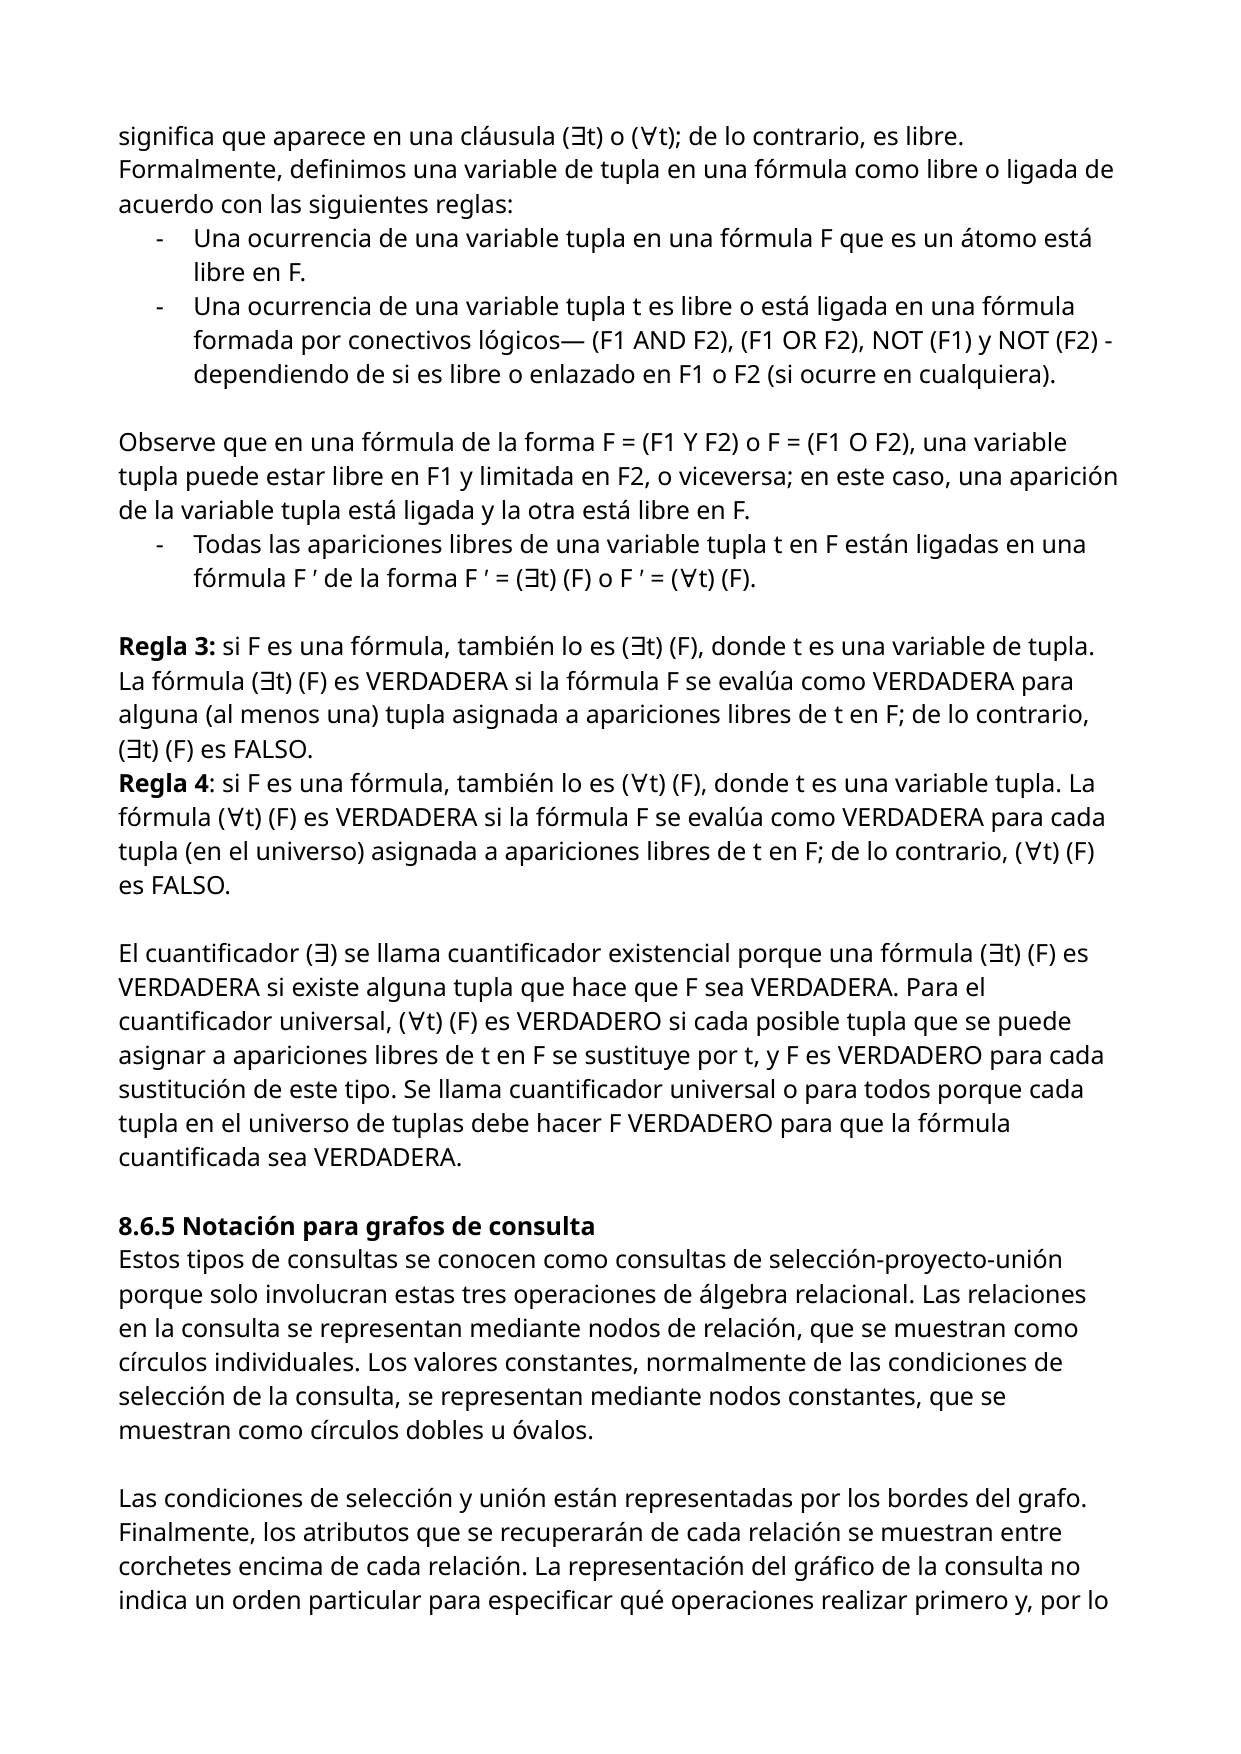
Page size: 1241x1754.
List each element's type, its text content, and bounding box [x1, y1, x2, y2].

list Una ocurrencia de una variable tupla t es libre o está ligada en una fórmula formada por conectivos lógicos— (F1 AND F2), (F1 OR F2), NOT (F1) y NOT (F2) - dependiendo de si es libre o enlazado en F1 o F2 (si ocurre en cualquiera). [156, 288, 1122, 391]
text Las condiciones de selección y unión están representadas por los bordes del grafo. Finalmente, los atributos que se recuperarán de cada relación se muestran entre corchetes encima de cada relación. La representación del gráfico de la consulta no indica un orden particular para especificar qué operaciones realizar primero y, por lo [118, 1481, 1122, 1617]
text Estos tipos de consultas se conocen como consultas de selección-proyecto-unión porque solo involucran estas tres operaciones de álgebra relacional. Las relaciones en la consulta se representan mediante nodos de relación, que se muestran como círculos individuales. Los valores constantes, normalmente de las condiciones de selección de la consulta, se representan mediante nodos constantes, que se muestran como círculos dobles u óvalos. [118, 1242, 1122, 1447]
list Todas las apariciones libres de una variable tupla t en F están ligadas en una fórmula F ′ de la forma F ′ = (∃t) (F) o F ′ = (∀t) (F). [156, 527, 1122, 595]
text Observe que en una fórmula de la forma F = (F1 Y F2) o F = (F1 O F2), una variable tupla puede estar libre en F1 y limitada en F2, o viceversa; en este caso, una aparición de la variable tupla está ligada y la otra está libre en F. [118, 425, 1122, 527]
list Una ocurrencia de una variable tupla en una fórmula F que es un átomo está libre en F. [156, 220, 1122, 288]
text El cuantificador (∃) se llama cuantificador existencial porque una fórmula (∃t) (F) es VERDADERA si existe alguna tupla que hace que F sea VERDADERA. Para el cuantificador universal, (∀t) (F) es VERDADERO si cada posible tupla que se puede asignar a apariciones libres de t en F se sustituye por t, y F es VERDADERO para cada sustitución de este tipo. Se llama cuantificador universal o para todos porque cada tupla en el universo de tuplas debe hacer F VERDADERO para que la fórmula cuantificada sea VERDADERA. [118, 936, 1122, 1174]
text Regla 4: si F es una fórmula, también lo es (∀t) (F), donde t es una variable tupla. La fórmula (∀t) (F) es VERDADERA si la fórmula F se evalúa como VERDADERA para cada tupla (en el universo) asignada a apariciones libres de t en F; de lo contrario, (∀t) (F) es FALSO. [118, 765, 1122, 902]
text 8.6.5 Notación para grafos de consulta [118, 1208, 1122, 1242]
text Regla 3: si F es una fórmula, también lo es (∃t) (F), donde t es una variable de tupla. La fórmula (∃t) (F) es VERDADERA si la fórmula F se evalúa como VERDADERA para alguna (al menos una) tupla asignada a apariciones libres de t en F; de lo contrario, (∃t) (F) es FALSO. [118, 629, 1122, 765]
text significa que aparece en una cláusula (∃t) o (∀t); de lo contrario, es libre. Formalmente, definimos una variable de tupla en una fórmula como libre o ligada de acuerdo con las siguientes reglas: [118, 118, 1122, 220]
